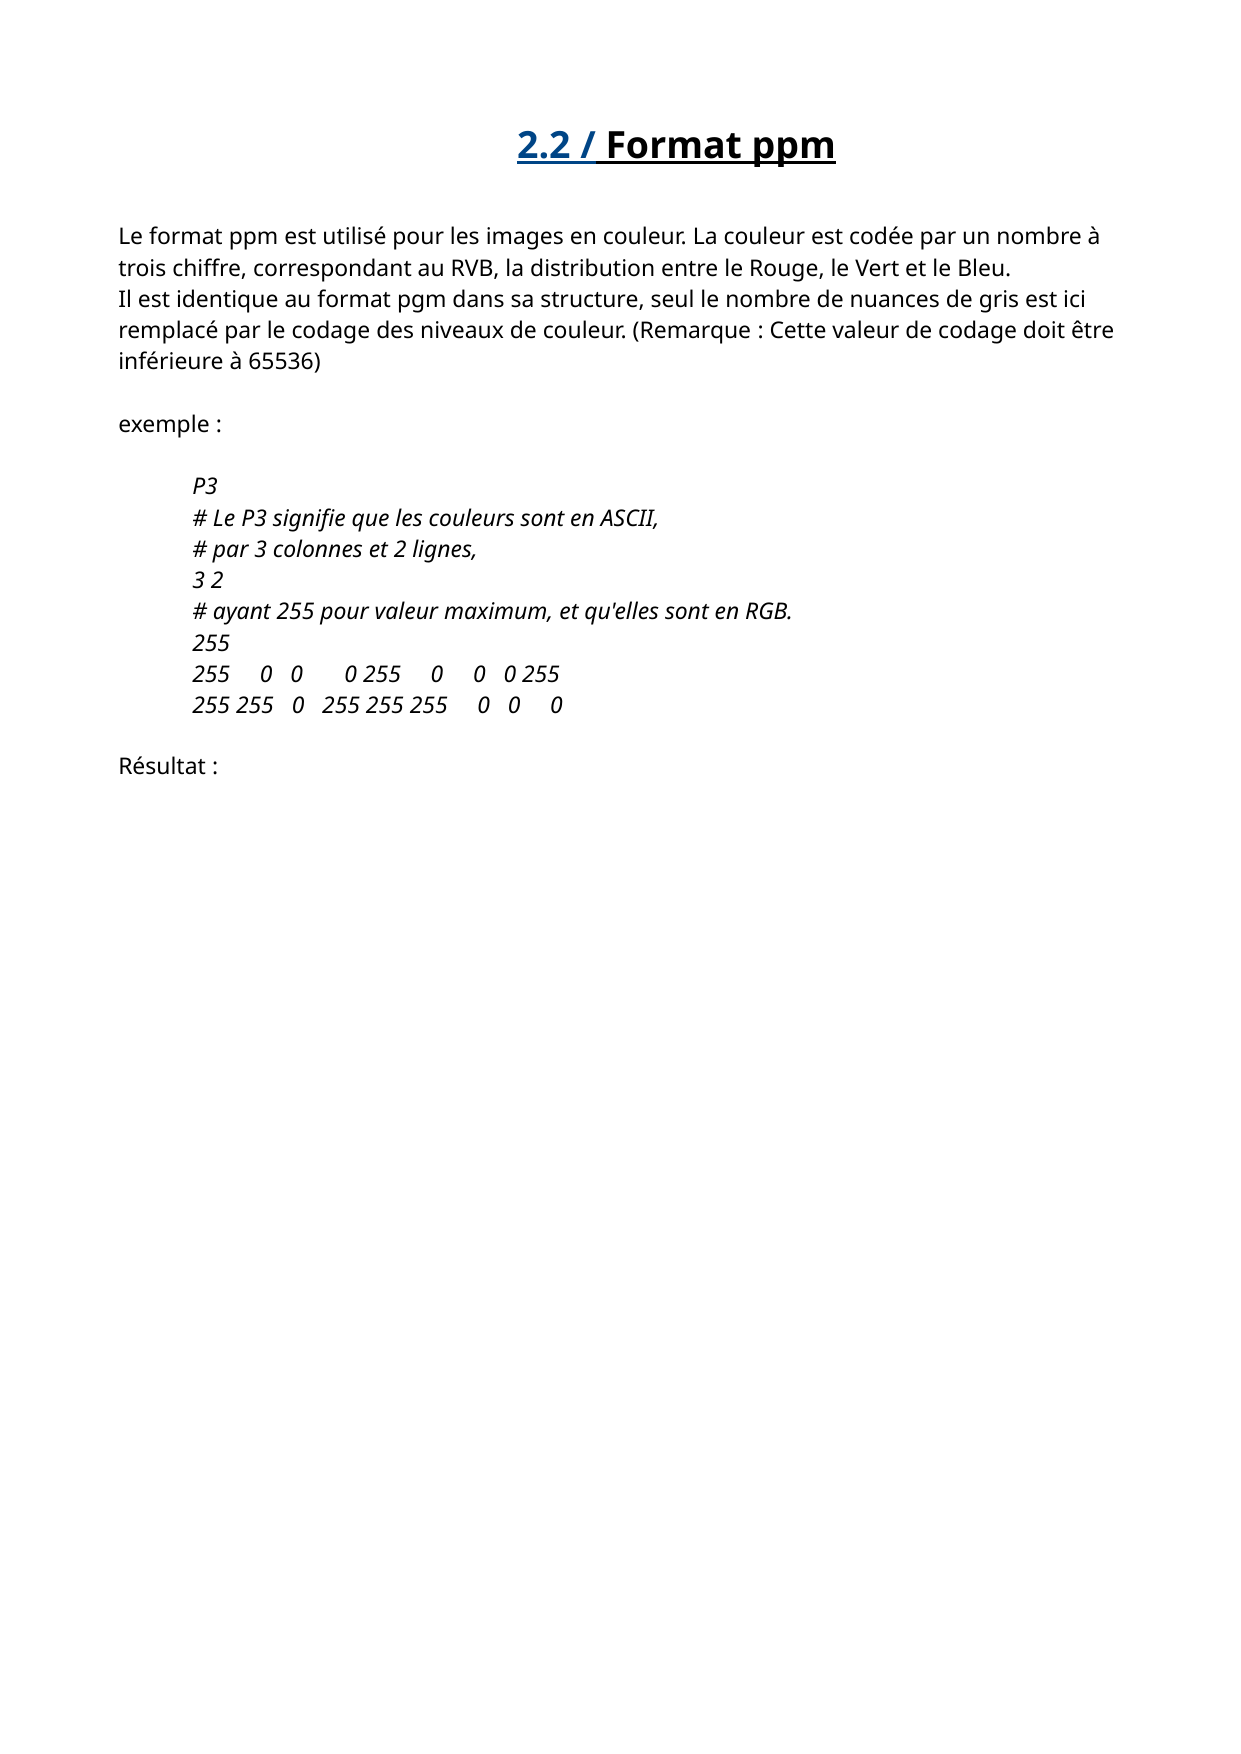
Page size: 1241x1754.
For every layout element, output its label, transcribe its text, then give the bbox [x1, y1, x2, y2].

text exemple : [118, 408, 1122, 439]
text 255 0 0 0 255 0 0 0 255 [118, 658, 1122, 689]
text 255 255 0 255 255 255 0 0 0 [118, 689, 1122, 720]
text P3 [118, 470, 1122, 501]
text Il est identique au format pgm dans sa structure, seul le nombre de nuances de gris est ici remplacé par le codage des niveaux de couleur. (Remarque : Cette valeur de codage doit être inférieure à 65536) [118, 283, 1122, 376]
text # ayant 255 pour valeur maximum, et qu'elles sont en RGB. [118, 595, 1122, 626]
text Résultat : [118, 750, 1122, 781]
text 255 [118, 626, 1122, 658]
text # par 3 colonnes et 2 lignes, [118, 533, 1122, 564]
text # Le P3 signifie que les couleurs sont en ASCII, [118, 501, 1122, 533]
text Le format ppm est utilisé pour les images en couleur. La couleur est codée par un nombre à trois chiffre, correspondant au RVB, la distribution entre le Rouge, le Vert et le Bleu. [118, 220, 1122, 283]
list 2.2 / Format ppm [193, 118, 1122, 169]
text 3 2 [118, 564, 1122, 595]
